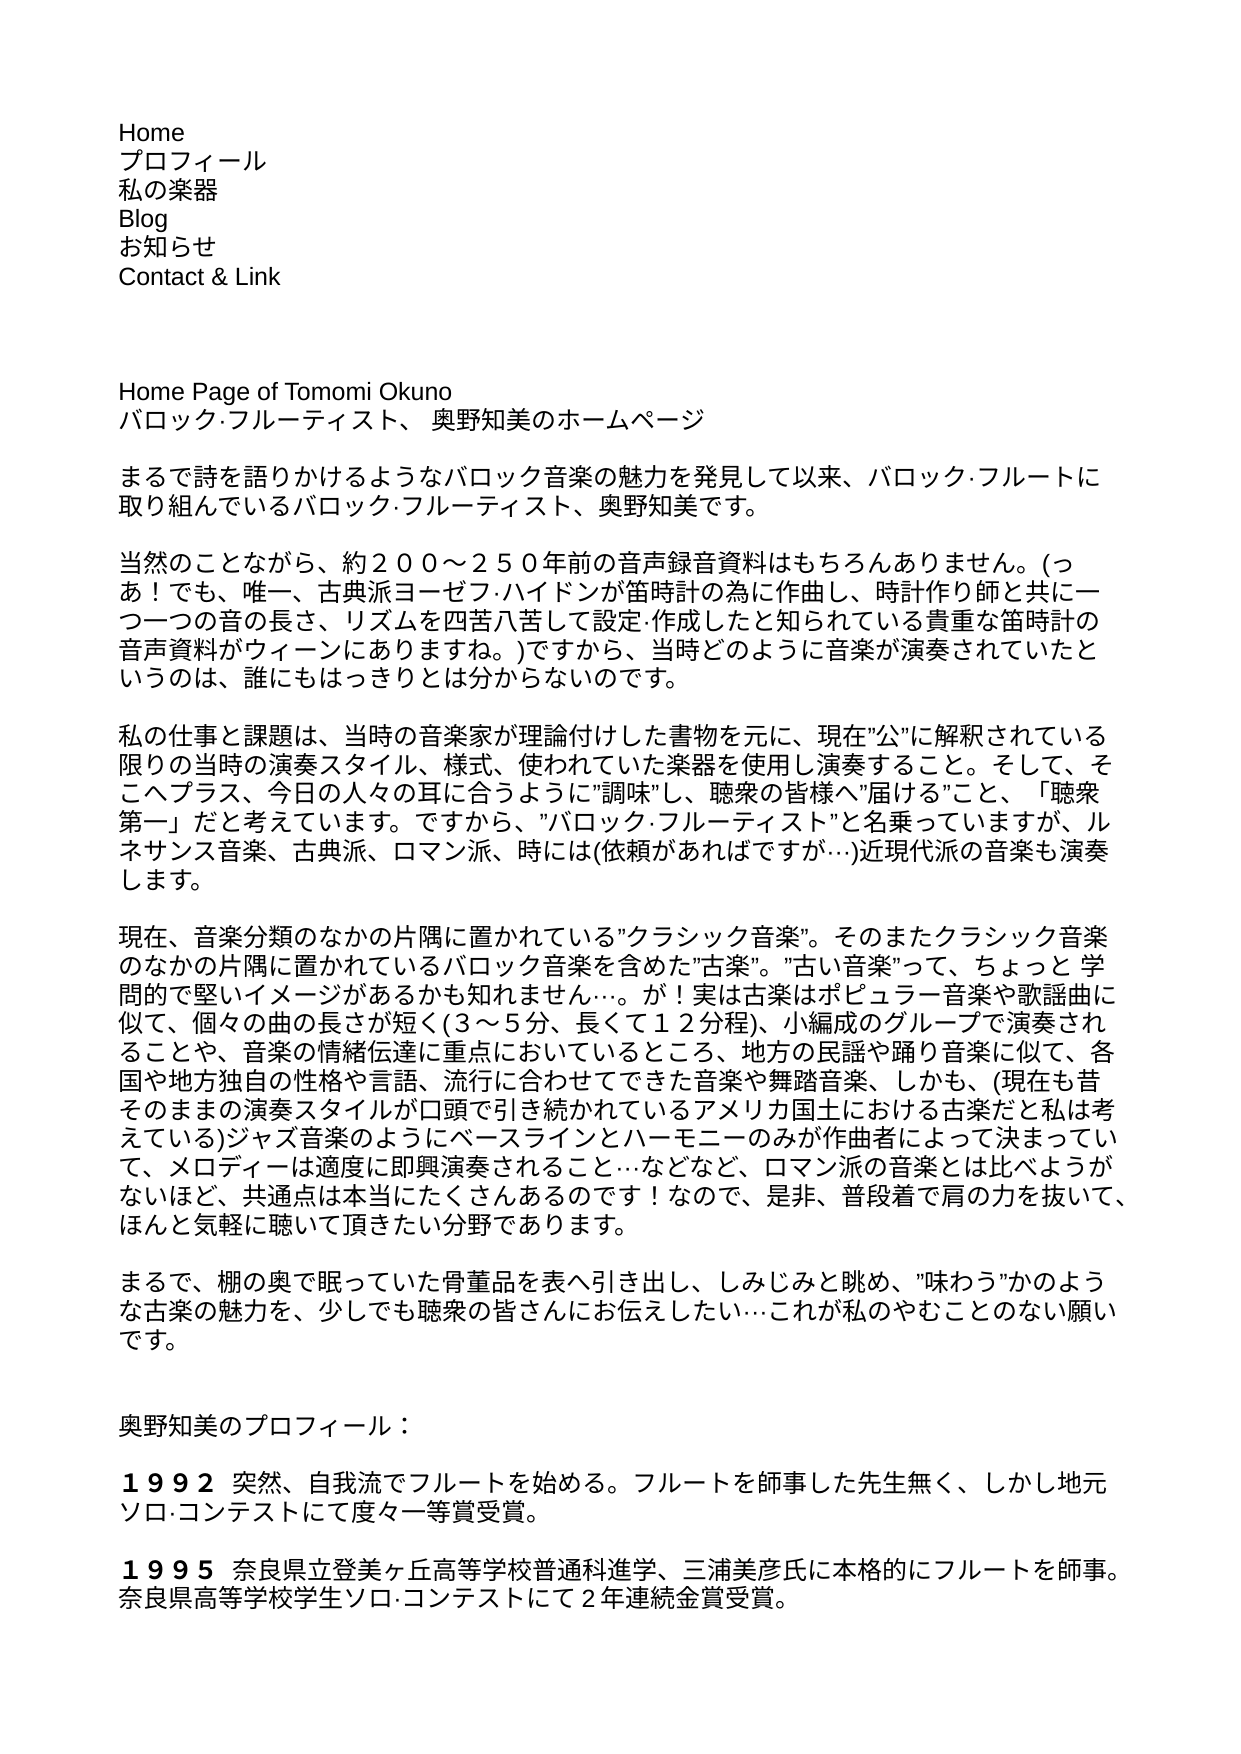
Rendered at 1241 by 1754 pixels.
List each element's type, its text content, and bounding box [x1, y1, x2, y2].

text 奥野知美のプロフィール： [118, 1412, 1122, 1441]
text １９９５ 奈良県立登美ヶ丘高等学校普通科進学、三浦美彦氏に本格的にフルートを師事。奈良県高等学校学生ソロ·コンテストにて2年連続金賞受賞。 [118, 1556, 1122, 1613]
text １９９２ 突然、自我流でフルートを始める。フルートを師事した先生無く、しかし地元ソロ·コンテストにて度々一等賞受賞。 [118, 1469, 1122, 1527]
text Contact & Link [118, 262, 1122, 291]
text まるで、棚の奥で眠っていた骨董品を表へ引き出し、しみじみと眺め、”味わう”かのような古楽の魅力を、少しでも聴衆の皆さんにお伝えしたい···これが私のやむことのない願いです。 [118, 1268, 1122, 1354]
text 私の仕事と課題は、当時の音楽家が理論付けした書物を元に、現在”公”に解釈されている限りの当時の演奏スタイル、様式、使われていた楽器を使用し演奏すること。そして、そこへプラス、今日の人々の耳に合うように”調味”し、聴衆の皆様へ”届ける”こと、「聴衆第一」だと考えています。ですから、”バロック·フルーティスト”と名乗っていますが、ルネサンス音楽、古典派、ロマン派、時には(依頼があればですが···)近現代派の音楽も演奏します。 [118, 722, 1122, 894]
text Home [118, 118, 1122, 147]
text 当然のことながら、約２００〜２５０年前の音声録音資料はもちろんありません。(っあ！でも、唯一、古典派ヨーゼフ·ハイドンが笛時計の為に作曲し、時計作り師と共に一つ一つの音の長さ、リズムを四苦八苦して設定·作成したと知られている貴重な笛時計の音声資料がウィーンにありますね。)ですから、当時どのように音楽が演奏されていたというのは、誰にもはっきりとは分からないのです。 [118, 549, 1122, 693]
text 現在、音楽分類のなかの片隅に置かれている”クラシック音楽”。そのまたクラシック音楽のなかの片隅に置かれているバロック音楽を含めた”古楽”。”古い音楽”って、ちょっと 学問的で堅いイメージがあるかも知れません···。が！実は古楽はポピュラー音楽や歌謡曲に似て、個々の曲の長さが短く(３〜５分、長くて１２分程)、小編成のグループで演奏されることや、音楽の情緒伝達に重点においているところ、地方の民謡や踊り音楽に似て、各国や地方独自の性格や言語、流行に合わせてできた音楽や舞踏音楽、しかも、(現在も昔そのままの演奏スタイルが口頭で引き続かれているアメリカ国土における古楽だと私は考えている)ジャズ音楽のようにベースラインとハーモニーのみが作曲者によって決まっていて、メロディーは適度に即興演奏されること···などなど、ロマン派の音楽とは比べようがないほど、共通点は本当にたくさんあるのです！なので、是非、普段着で肩の力を抜いて、ほんと気軽に聴いて頂きたい分野であります。 [118, 923, 1122, 1239]
text Home Page of Tomomi Okuno [118, 377, 1122, 406]
text Blog [118, 204, 1122, 233]
text プロフィール [118, 147, 1122, 176]
text バロック·フルーティスト、 奥野知美のホームページ [118, 406, 1122, 434]
text まるで詩を語りかけるようなバロック音楽の魅力を発見して以来、バロック·フルートに取り組んでいるバロック·フルーティスト、奥野知美です。 [118, 463, 1122, 521]
text 私の楽器 [118, 176, 1122, 204]
text お知らせ [118, 233, 1122, 262]
